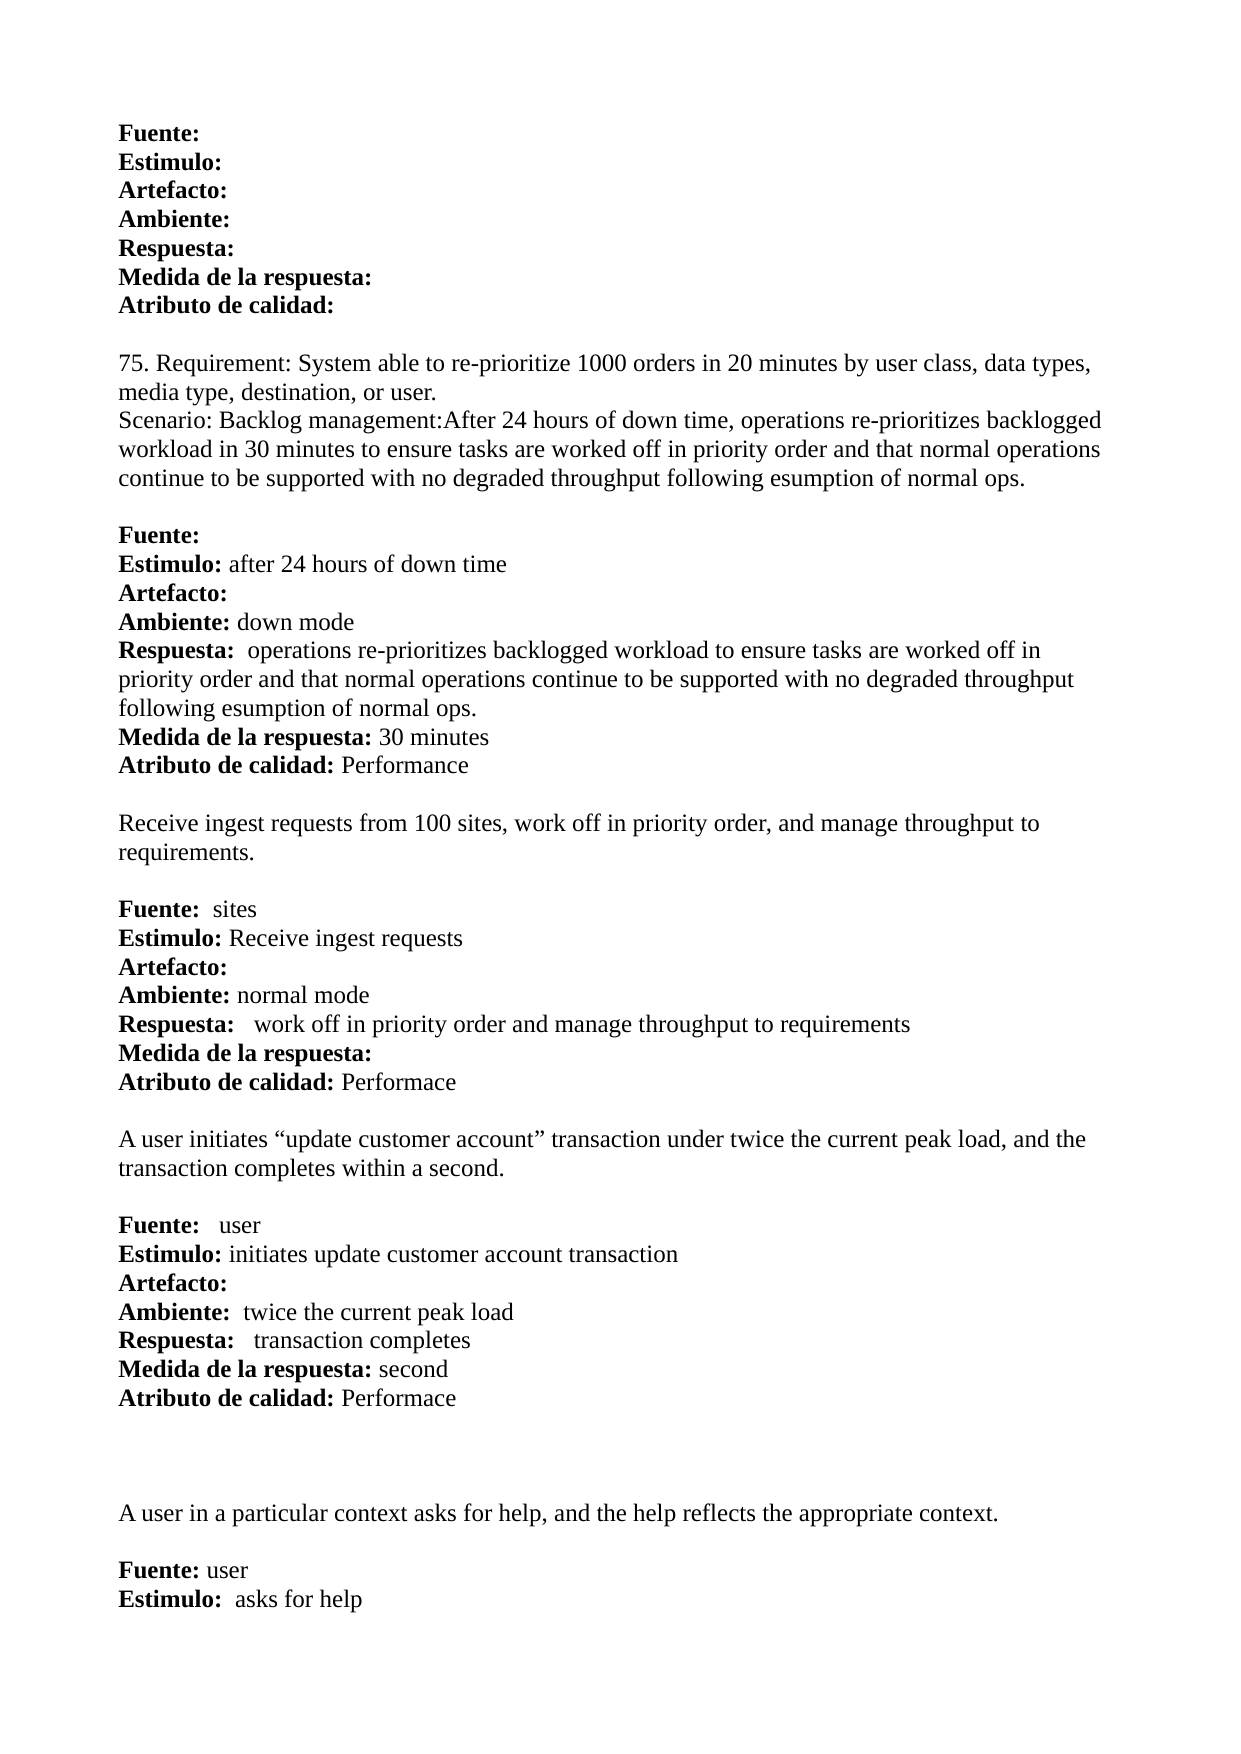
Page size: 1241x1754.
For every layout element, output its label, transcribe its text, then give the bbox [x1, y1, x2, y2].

text Artefacto: [118, 176, 1122, 204]
text 75. Requirement: System able to re-prioritize 1000 orders in 20 minutes by user class, data types, media type, destination, or user. [118, 348, 1122, 406]
text Atributo de calidad: [118, 291, 1122, 319]
text Artefacto: [118, 952, 1122, 981]
text Medida de la respuesta: [118, 1038, 1122, 1067]
text Ambiente: down mode [118, 607, 1122, 636]
text A user in a particular context asks for help, and the help reflects the appropriate context. [118, 1498, 1122, 1527]
text Respuesta: work off in priority order and manage throughput to requirements [118, 1009, 1122, 1038]
text Estimulo: initiates update customer account transaction [118, 1239, 1122, 1268]
text Medida de la respuesta: [118, 262, 1122, 291]
text Estimulo: [118, 147, 1122, 176]
text Artefacto: [118, 1268, 1122, 1297]
text Fuente: user [118, 1211, 1122, 1239]
text Respuesta: [118, 233, 1122, 262]
text Estimulo: asks for help [118, 1584, 1122, 1613]
text Atributo de calidad: Performance [118, 751, 1122, 779]
text Artefacto: [118, 578, 1122, 607]
text Atributo de calidad: Performace [118, 1067, 1122, 1096]
text Fuente: [118, 521, 1122, 549]
text Atributo de calidad: Performace [118, 1383, 1122, 1412]
text Medida de la respuesta: second [118, 1354, 1122, 1383]
text A user initiates “update customer account” transaction under twice the current peak load, and the transaction completes within a second. [118, 1124, 1122, 1182]
text Receive ingest requests from 100 sites, work off in priority order, and manage throughput to requirements. [118, 808, 1122, 866]
text Estimulo: after 24 hours of down time [118, 549, 1122, 578]
text Fuente: [118, 118, 1122, 147]
text Ambiente: twice the current peak load [118, 1297, 1122, 1326]
text Respuesta: operations re-prioritizes backlogged workload to ensure tasks are worked off in priority order and that normal operations continue to be supported with no degraded throughput following esumption of normal ops. [118, 636, 1122, 722]
text Ambiente: [118, 204, 1122, 233]
text Ambiente: normal mode [118, 981, 1122, 1009]
text Medida de la respuesta: 30 minutes [118, 722, 1122, 751]
text Fuente: user [118, 1556, 1122, 1584]
text Fuente: sites [118, 894, 1122, 923]
text Respuesta: transaction completes [118, 1326, 1122, 1354]
text Scenario: Backlog management:After 24 hours of down time, operations re-prioritizes backlogged workload in 30 minutes to ensure tasks are worked off in priority order and that normal operations continue to be supported with no degraded throughput following esumption of normal ops. [118, 406, 1122, 492]
text Estimulo: Receive ingest requests [118, 923, 1122, 952]
